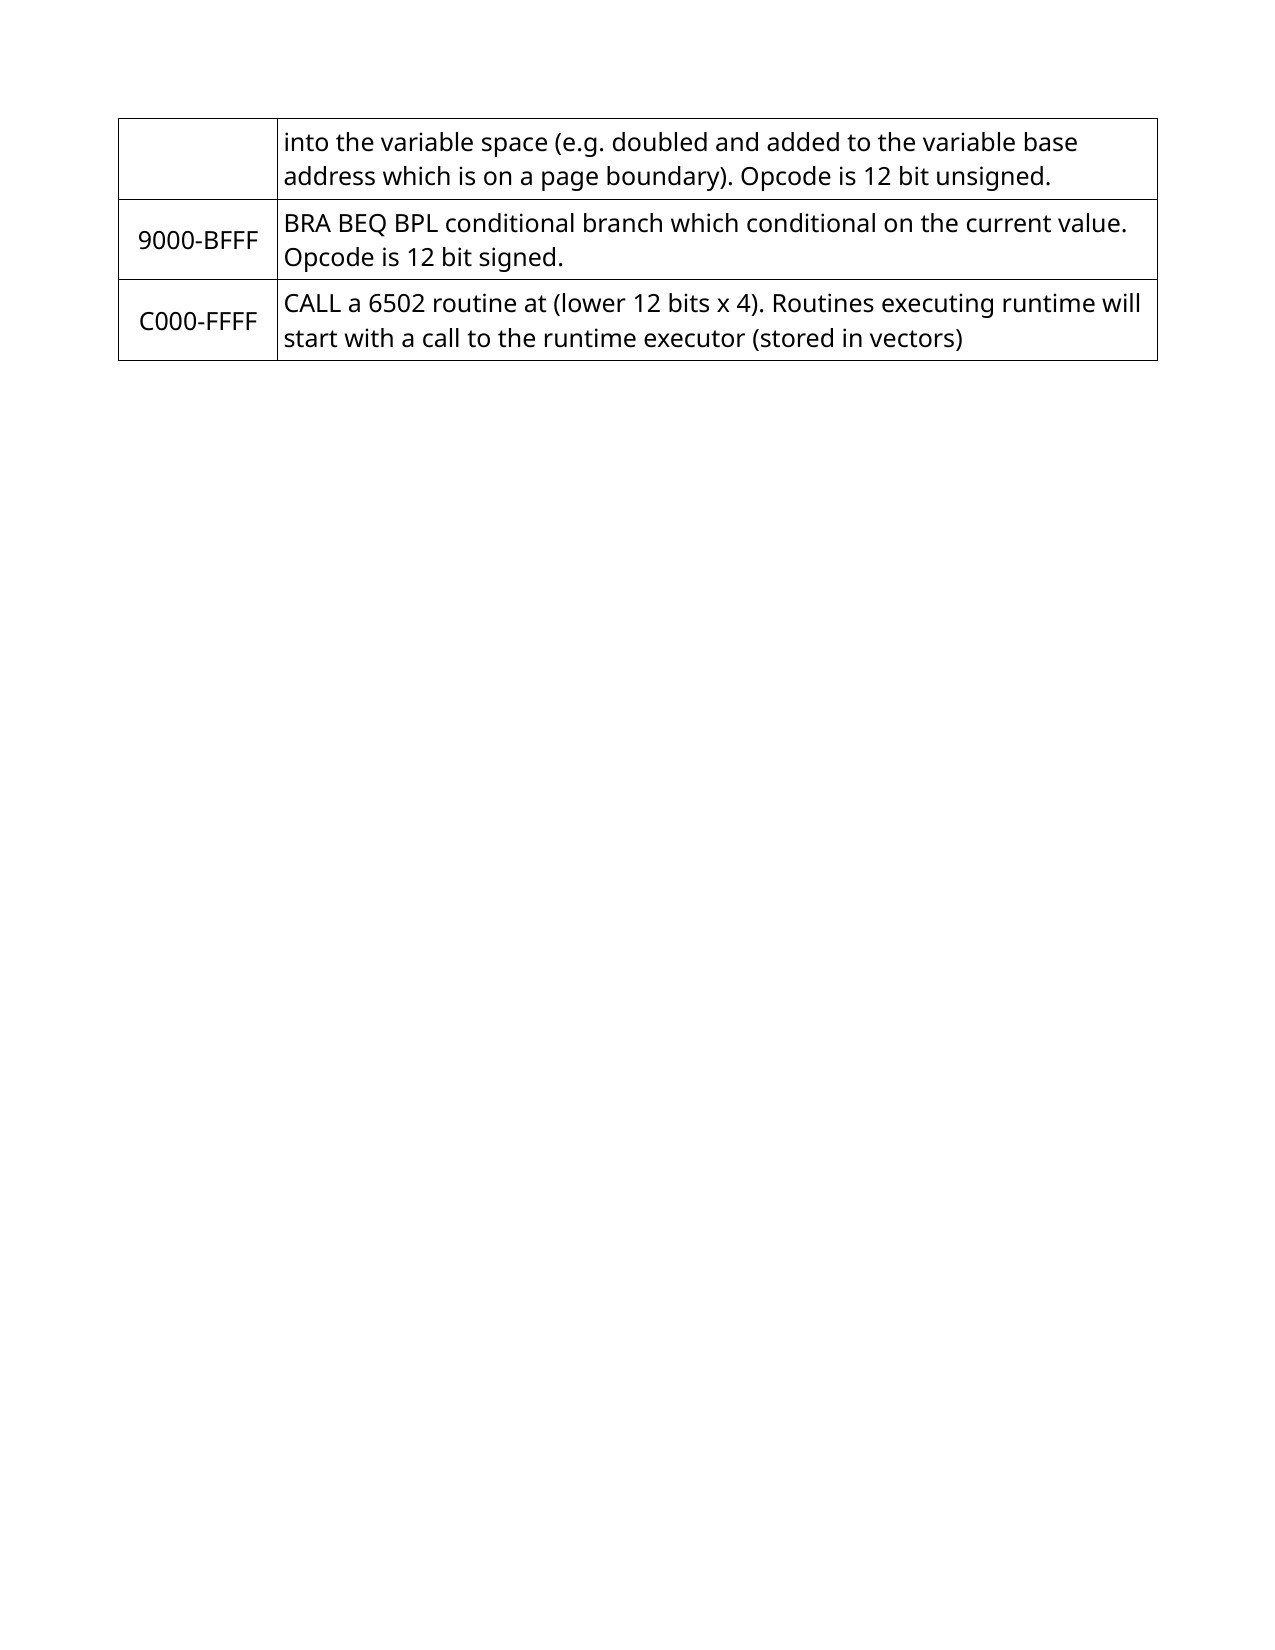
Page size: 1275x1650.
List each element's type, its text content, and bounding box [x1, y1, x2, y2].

table_cell BRA BEQ BPL conditional branch which conditional on the current value. Opcode is 12 bit signed. [278, 200, 1157, 279]
table_cell C000-FFFF [119, 280, 277, 360]
table_cell CALL a 6502 routine at (lower 12 bits x 4). Routines executing runtime will start with a call to the runtime executor (stored in vectors) [278, 280, 1157, 360]
table_cell into the variable space (e.g. doubled and added to the variable base address which is on a page boundary). Opcode is 12 bit unsigned. [278, 119, 1157, 199]
table_cell [119, 119, 277, 199]
table_cell 9000-BFFF [119, 200, 277, 279]
